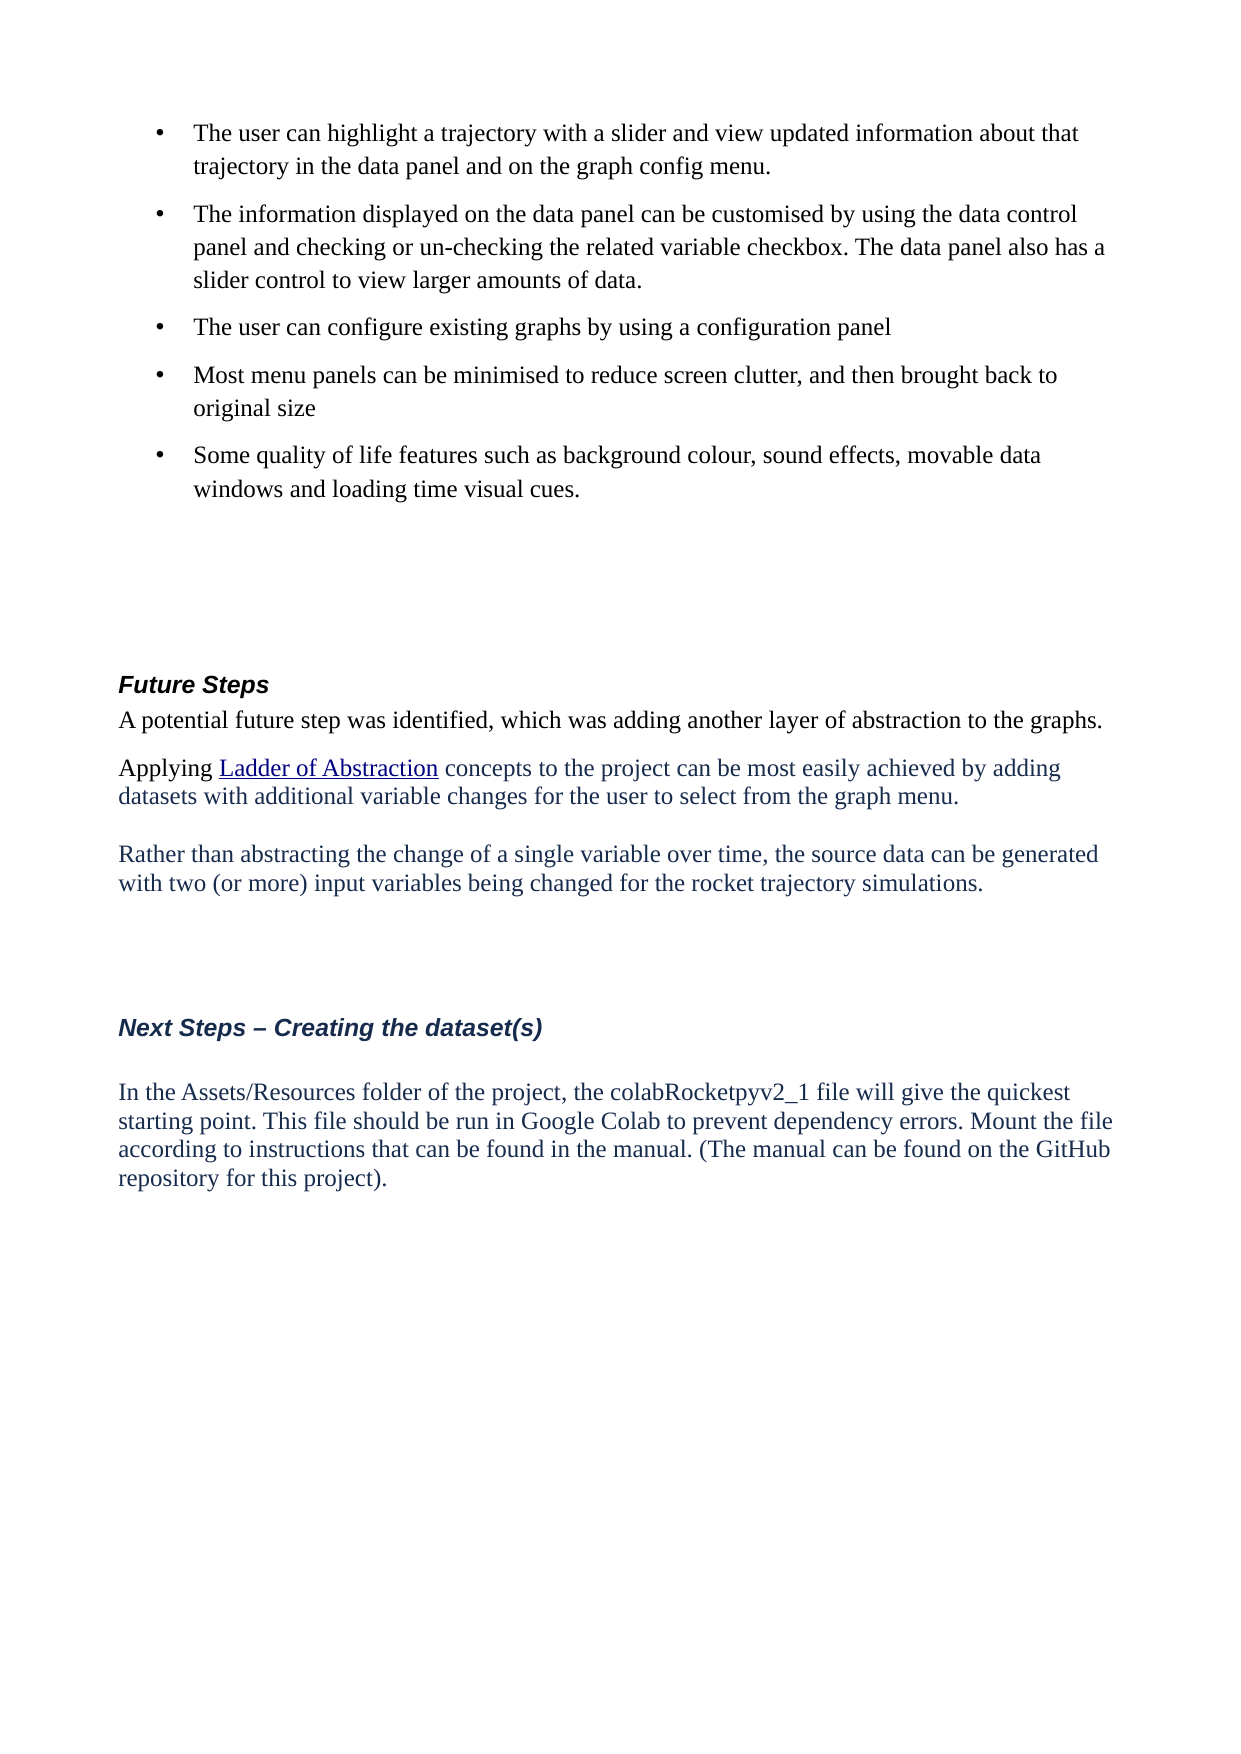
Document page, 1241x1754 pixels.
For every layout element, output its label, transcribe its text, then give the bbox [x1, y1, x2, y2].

text A potential future step was identified, which was adding another layer of abstraction to the graphs. [118, 705, 1122, 734]
text In the Assets/Resources folder of the project, the colabRocketpyv2_1 file will give the quickest starting point. This file should be run in Google Colab to prevent dependency errors. Mount the file according to instructions that can be found in the manual. (The manual can be found on the GitHub repository for this project). [118, 1077, 1122, 1192]
subtitle Future Steps [118, 670, 1122, 699]
list Some quality of life features such as background colour, sound effects, movable data windows and loading time visual cues. [156, 441, 1122, 502]
list The user can configure existing graphs by using a configuration panel [156, 312, 1122, 341]
list The information displayed on the data panel can be customised by using the data control panel and checking or un-checking the related variable checkbox. The data panel also has a slider control to view larger amounts of data. [156, 199, 1122, 293]
subtitle Next Steps – Creating the dataset(s) [118, 1013, 1122, 1042]
list Most menu panels can be minimised to reduce screen clutter, and then brought back to original size [156, 360, 1122, 422]
text Applying Ladder of Abstraction concepts to the project can be most easily achieved by adding datasets with additional variable changes for the user to select from the graph menu. [118, 753, 1122, 810]
list The user can highlight a trajectory with a slider and view updated information about that trajectory in the data panel and on the graph config menu. [156, 118, 1122, 180]
text Rather than abstracting the change of a single variable over time, the source data can be generated with two (or more) input variables being changed for the rocket trajectory simulations. [118, 839, 1122, 896]
